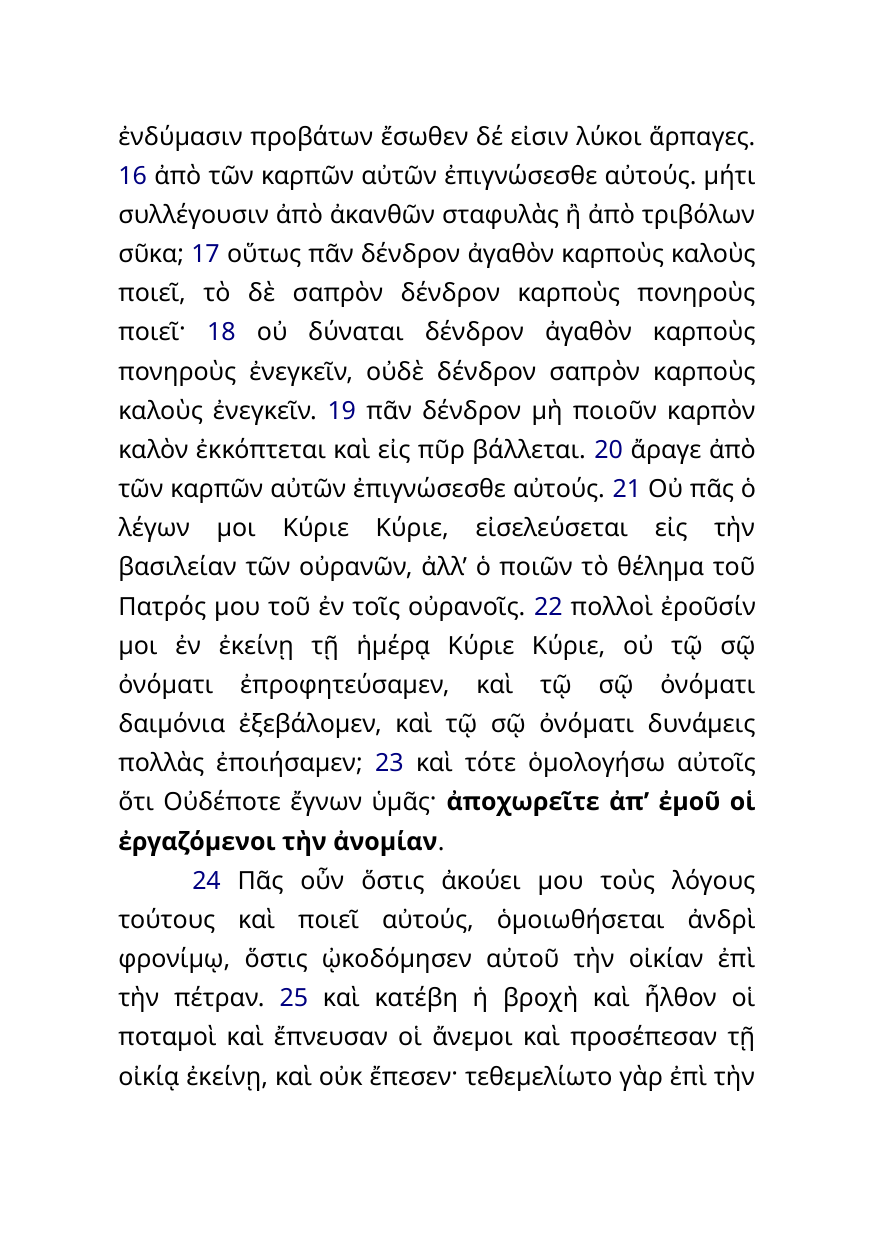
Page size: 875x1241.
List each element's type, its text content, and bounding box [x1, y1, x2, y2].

text 24 Πᾶς οὖν ὅστις ἀκούει μου τοὺς λόγους τούτους καὶ ποιεῖ αὐτούς, ὁμοιωθήσεται ἀνδρὶ φρονίμῳ, ὅστις ᾠκοδόμησεν αὐτοῦ τὴν οἰκίαν ἐπὶ τὴν πέτραν. 25 καὶ κατέβη ἡ βροχὴ καὶ ἦλθον οἱ ποταμοὶ καὶ ἔπνευσαν οἱ ἄνεμοι καὶ προσέπεσαν τῇ οἰκίᾳ ἐκείνῃ, καὶ οὐκ ἔπεσεν· τεθεμελίωτο γὰρ ἐπὶ τὴν [118, 862, 756, 1092]
text ἐνδύμασιν προβάτων ἔσωθεν δέ εἰσιν λύκοι ἅρπαγες. 16 ἀπὸ τῶν καρπῶν αὐτῶν ἐπιγνώσεσθε αὐτούς. μήτι συλλέγουσιν ἀπὸ ἀκανθῶν σταφυλὰς ἢ ἀπὸ τριβόλων σῦκα; 17 οὕτως πᾶν δένδρον ἀγαθὸν καρποὺς καλοὺς ποιεῖ, τὸ δὲ σαπρὸν δένδρον καρποὺς πονηροὺς ποιεῖ· 18 οὐ δύναται δένδρον ἀγαθὸν καρποὺς πονηροὺς ἐνεγκεῖν, οὐδὲ δένδρον σαπρὸν καρποὺς καλοὺς ἐνεγκεῖν. 19 πᾶν δένδρον μὴ ποιοῦν καρπὸν καλὸν ἐκκόπτεται καὶ εἰς πῦρ βάλλεται. 20 ἄραγε ἀπὸ τῶν καρπῶν αὐτῶν ἐπιγνώσεσθε αὐτούς. 21 Οὐ πᾶς ὁ λέγων μοι Κύριε Κύριε, εἰσελεύσεται εἰς τὴν βασιλείαν τῶν οὐρανῶν, ἀλλ’ ὁ ποιῶν τὸ θέλημα τοῦ Πατρός μου τοῦ ἐν τοῖς οὐρανοῖς. 22 πολλοὶ ἐροῦσίν μοι ἐν ἐκείνῃ τῇ ἡμέρᾳ Κύριε Κύριε, οὐ τῷ σῷ ὀνόματι ἐπροφητεύσαμεν, καὶ τῷ σῷ ὀνόματι δαιμόνια ἐξεβάλομεν, καὶ τῷ σῷ ὀνόματι δυνάμεις πολλὰς ἐποιήσαμεν; 23 καὶ τότε ὁμολογήσω αὐτοῖς ὅτι Οὐδέποτε ἔγνων ὑμᾶς· ἀποχωρεῖτε ἀπ’ ἐμοῦ οἱ ἐργαζόμενοι τὴν ἀνομίαν. [118, 118, 756, 857]
